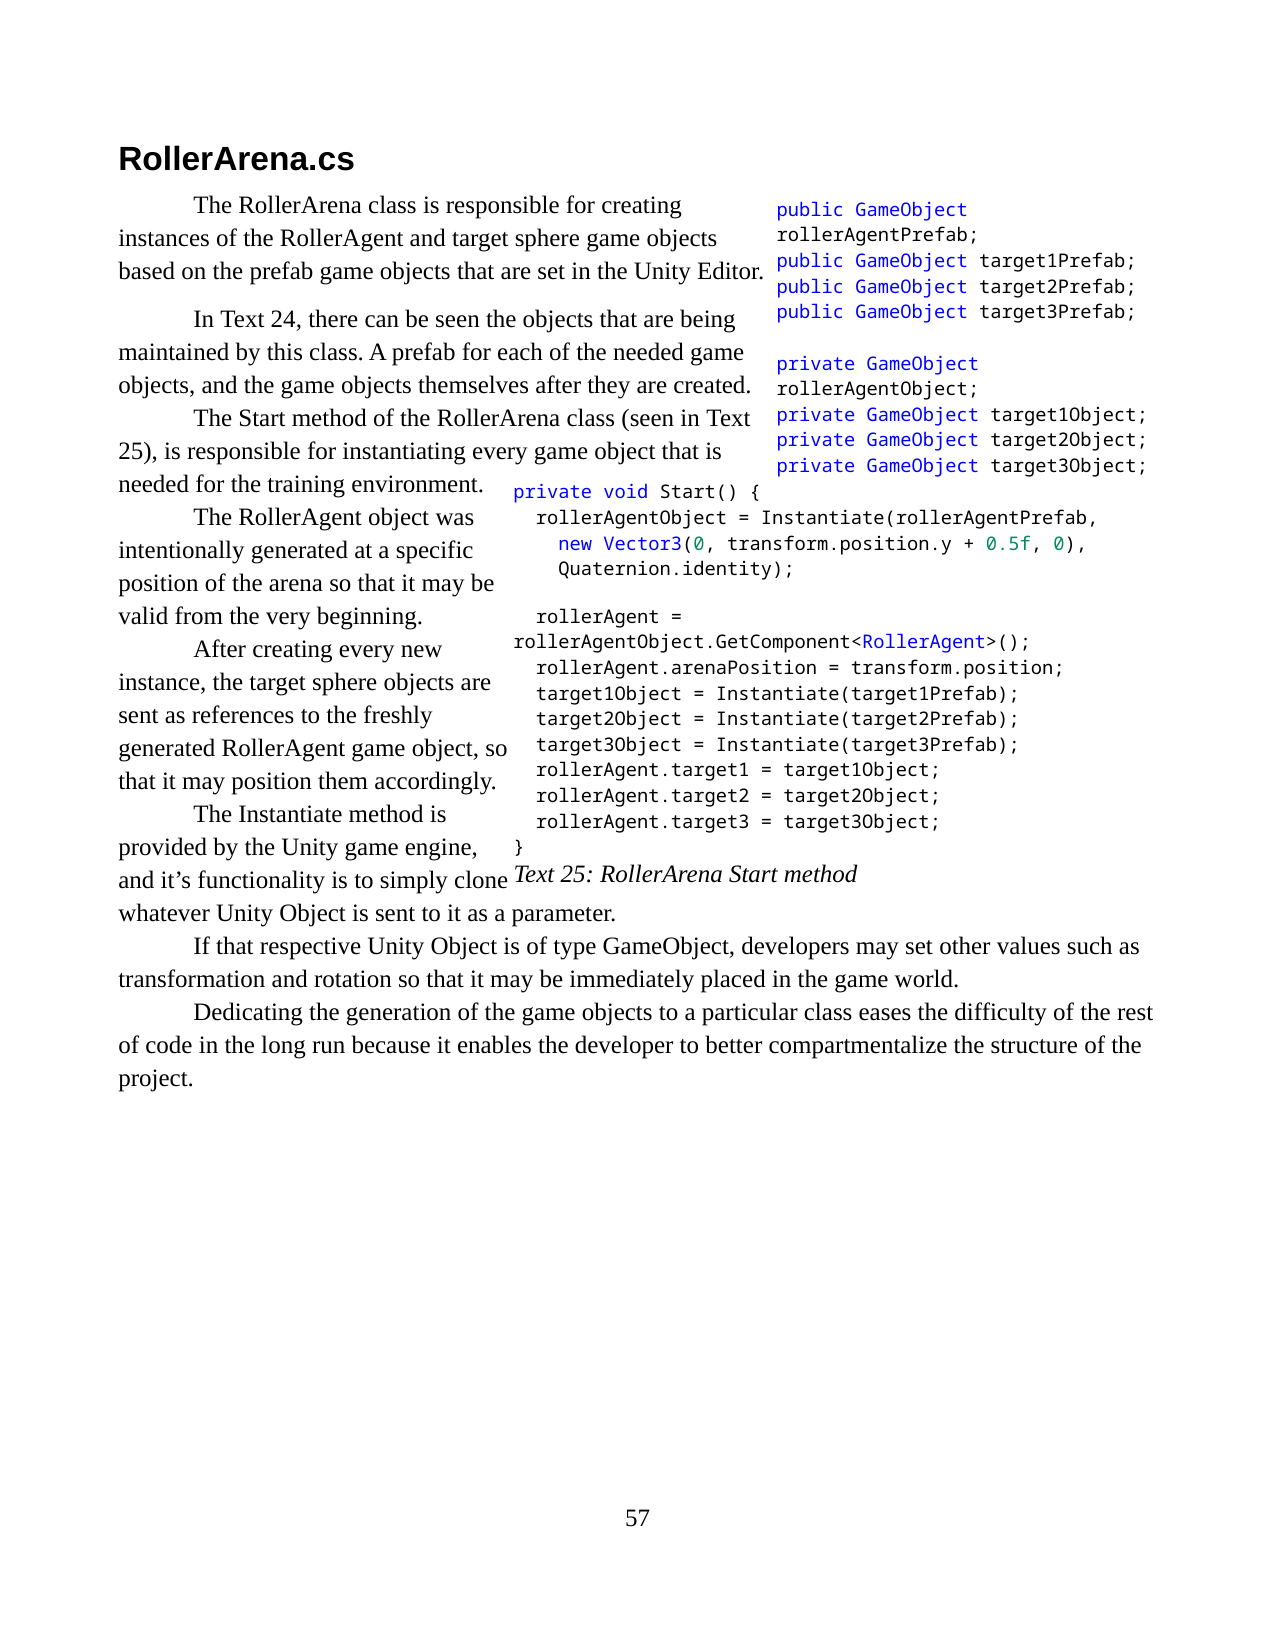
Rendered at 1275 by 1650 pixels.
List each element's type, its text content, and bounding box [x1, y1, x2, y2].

text The RollerAgent object was intentionally generated at a specific position of the arena so that it may be valid from the very beginning. [118, 502, 513, 630]
text The RollerArena class is responsible for creating instances of the RollerAgent and target sphere game objects based on the prefab game objects that are set in the Unity Editor. [118, 190, 1161, 285]
text Text 24: Objects used by RollerArena [777, 208, 1161, 558]
text In Text 24, there can be seen the objects that are being maintained by this class. A prefab for each of the needed game objects, and the game objects themselves after they are created. [118, 304, 777, 398]
text The Instantiate method is provided by the Unity game engine, and it’s functionality is to simply clone whatever Unity Object is sent to it as a parameter. [118, 799, 1157, 927]
text Text 25: RollerArena Start method [513, 491, 1157, 888]
text After creating every new instance, the target sphere objects are sent as references to the freshly generated RollerAgent game object, so that it may position them accordingly. [118, 634, 513, 795]
text Dedicating the generation of the game objects to a particular class eases the difficulty of the rest of code in the long run because it enables the developer to better compartmentalize the structure of the project. [118, 997, 1157, 1092]
text The Start method of the RollerArena class (seen in Text 25), is responsible for instantiating every game object that is needed for the training environment. [118, 403, 1157, 498]
subtitle RollerArena.cs [118, 139, 1157, 178]
text If that respective Unity Object is of type GameObject, developers may set other values such as transformation and rotation so that it may be immediately placed in the game world. [118, 931, 1157, 993]
